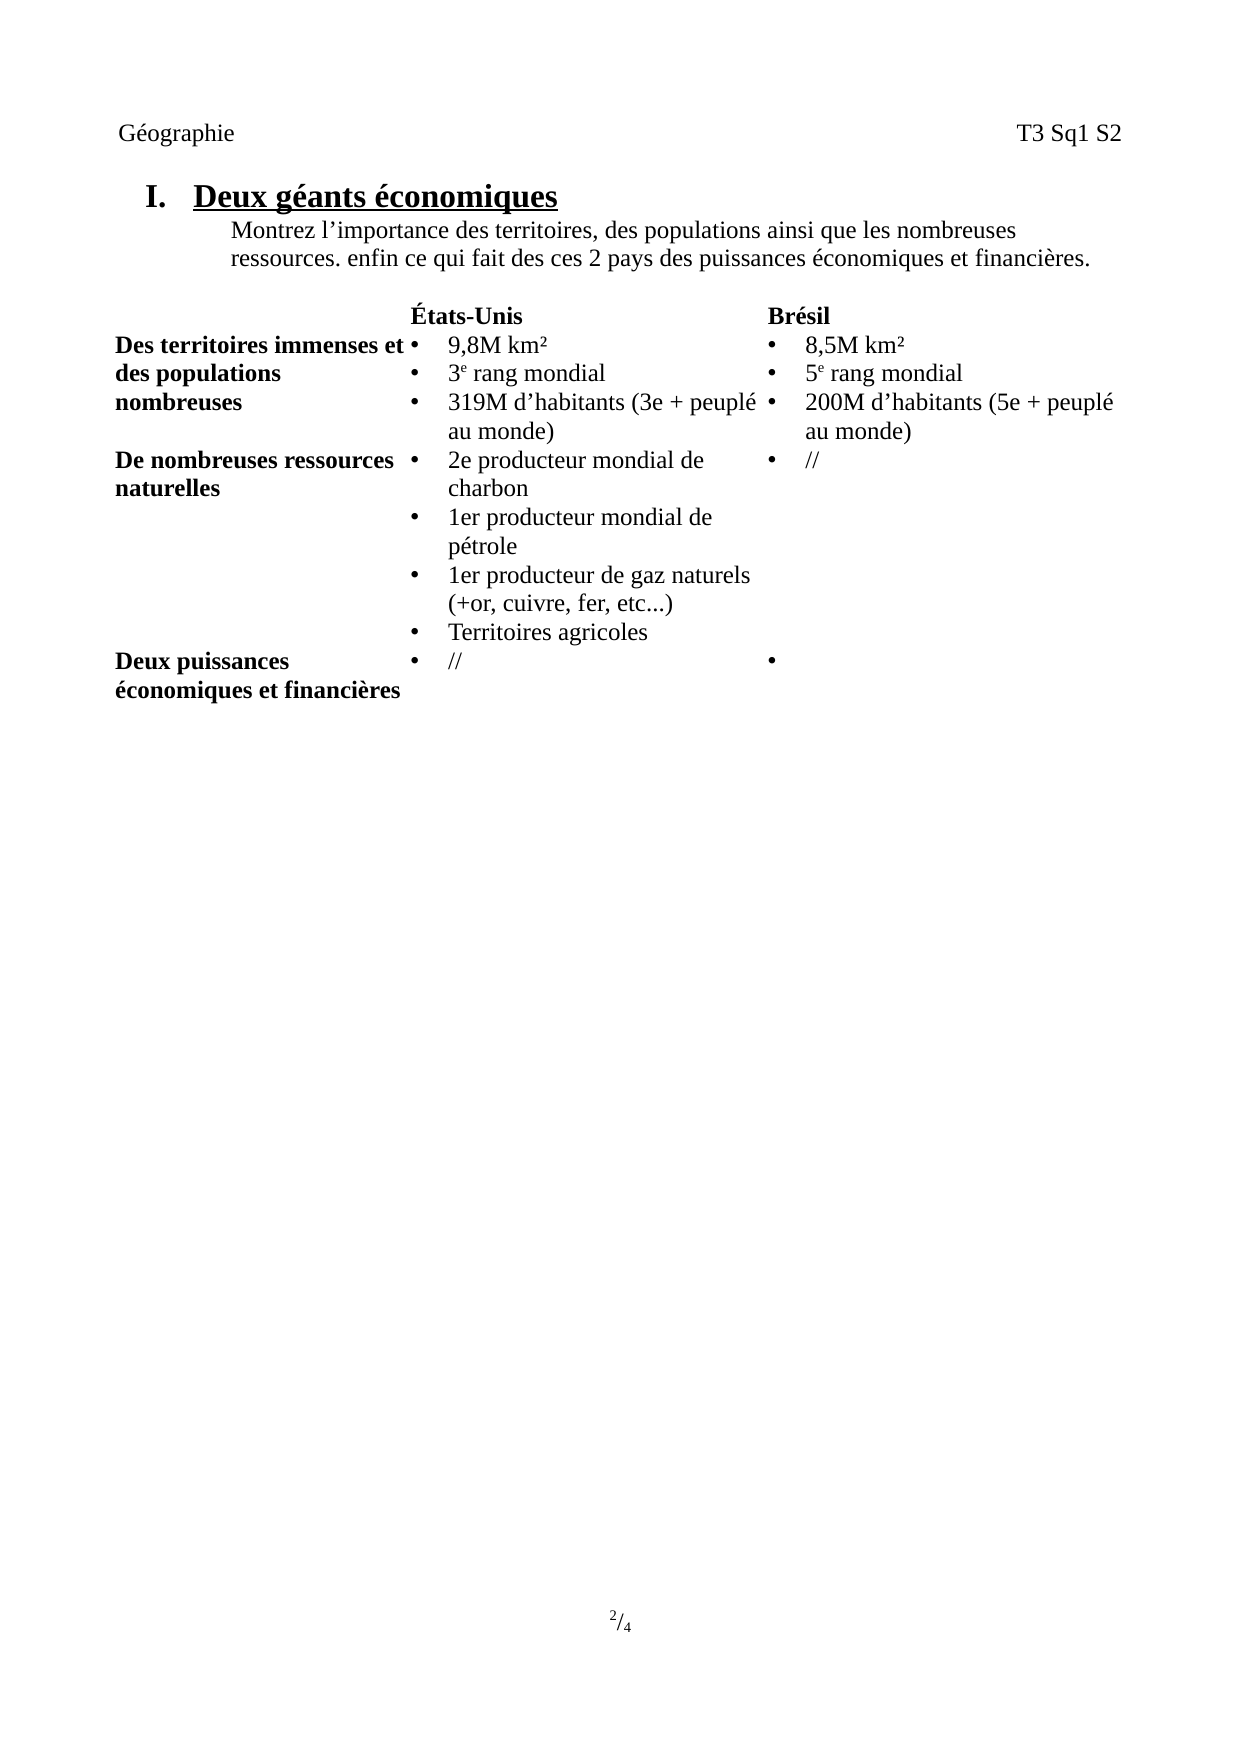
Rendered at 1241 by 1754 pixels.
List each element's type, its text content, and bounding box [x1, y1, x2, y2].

list Deux géants économiques [156, 176, 1122, 215]
list Montrez l’importance des territoires, des populations ainsi que les nombreuses ressources. enfin ce qui fait des ces 2 pays des puissances économiques et financières. [193, 215, 1122, 272]
table_cell // [765, 445, 1122, 646]
table_header États-Unis [407, 301, 764, 330]
table_cell 2e producteur mondial de charbon 1er producteur mondial de pétrole 1er producteur de gaz naturels (+or, cuivre, fer, etc...) Territoires agricoles [407, 445, 764, 646]
table_header [112, 301, 407, 330]
table_cell De nombreuses ressources naturelles [112, 445, 407, 646]
table_cell [765, 646, 1122, 703]
table_cell 9,8M km² 3e rang mondial 319M d’habitants (3e + peuplé au monde) [407, 330, 764, 445]
table_cell // [407, 646, 764, 703]
table_cell 8,5M km² 5e rang mondial 200M d’habitants (5e + peuplé au monde) [765, 330, 1122, 445]
table_cell Deux puissances économiques et financières [112, 646, 407, 703]
table_cell Des territoires immenses et des populations nombreuses [112, 330, 407, 445]
table_header Brésil [765, 301, 1122, 330]
